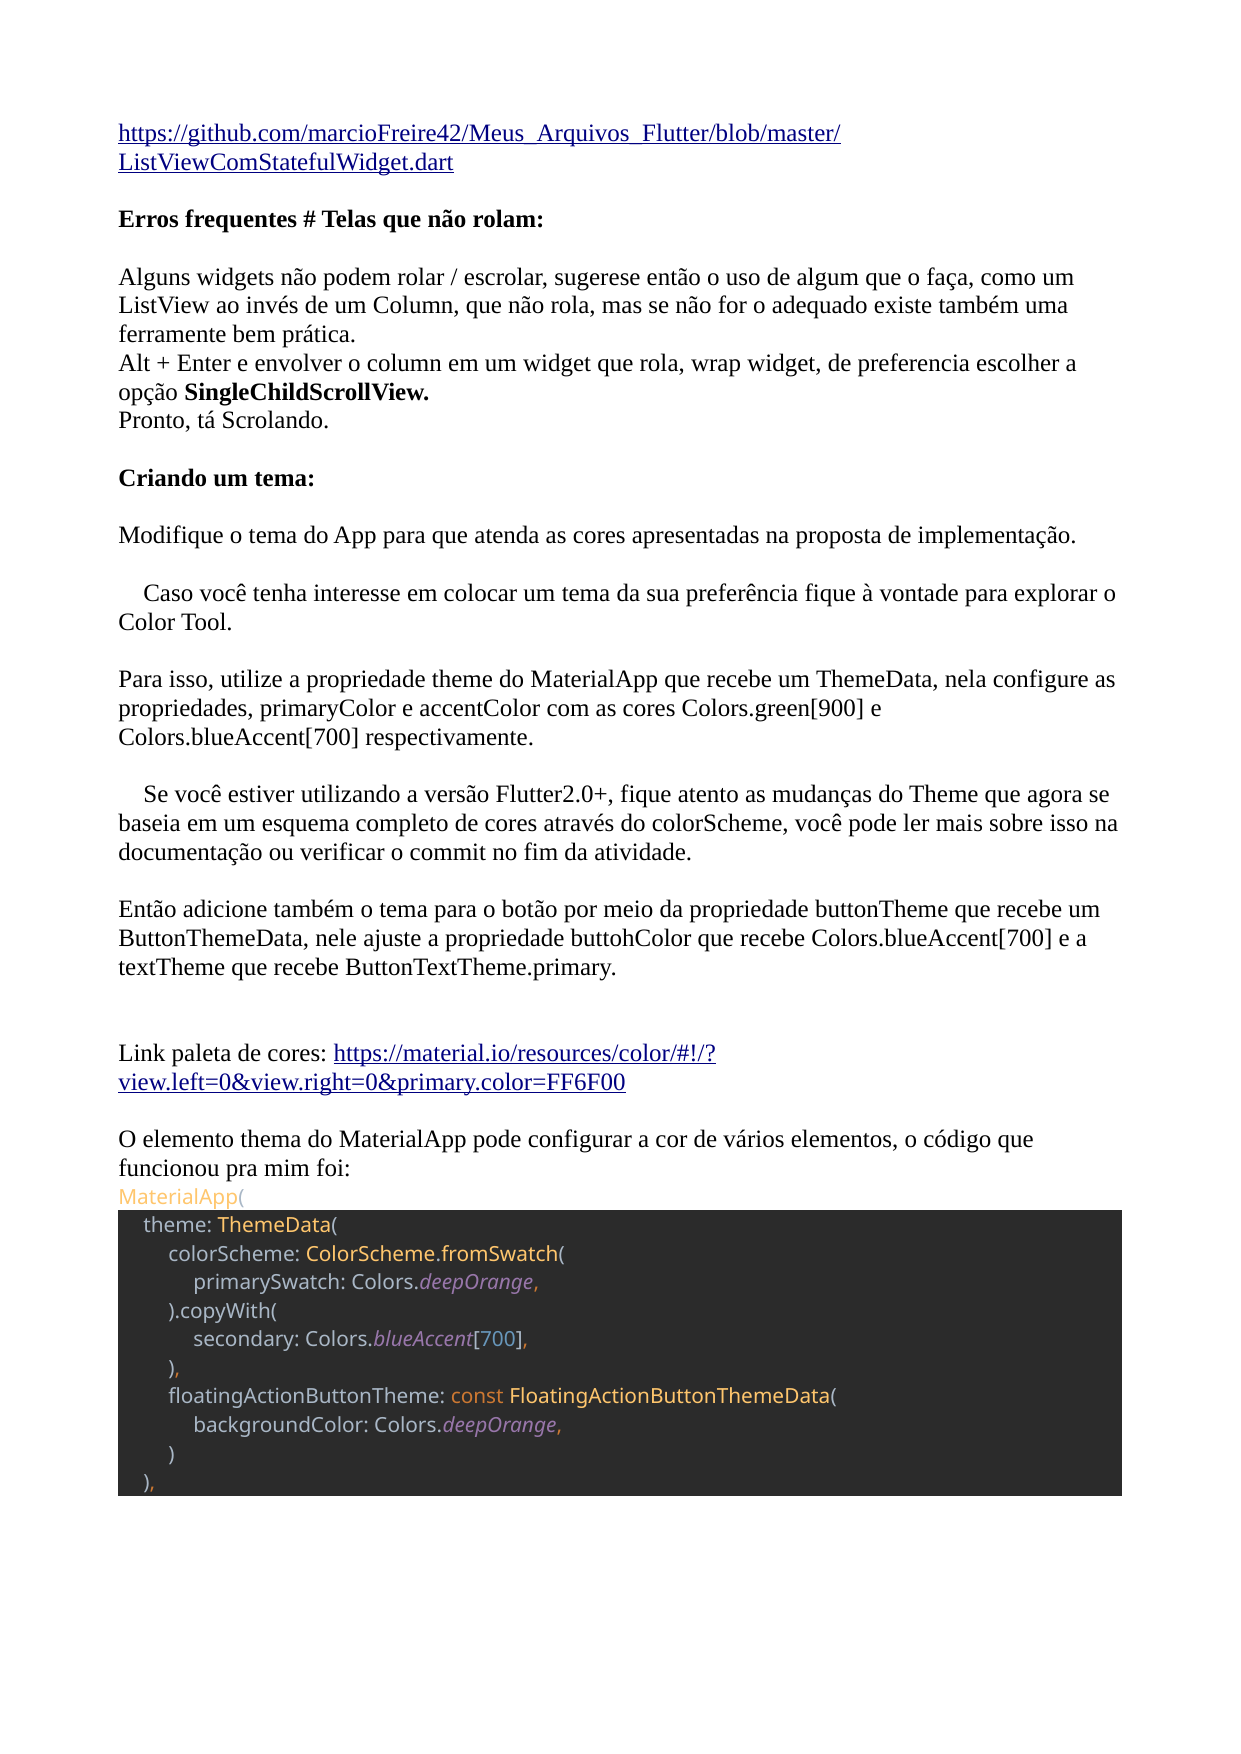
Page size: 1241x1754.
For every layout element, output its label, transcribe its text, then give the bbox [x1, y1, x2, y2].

text MaterialApp( [118, 1182, 1122, 1210]
text Para isso, utilize a propriedade theme do MaterialApp que recebe um ThemeData, nela configure as propriedades, primaryColor e accentColor com as cores Colors.green[900] e Colors.blueAccent[700] respectivamente. [118, 664, 1122, 751]
text ), [118, 1467, 1122, 1496]
text Link paleta de cores: https://material.io/resources/color/#!/?view.left=0&view.right=0&primary.color=FF6F00 [118, 1038, 1122, 1096]
text theme: ThemeData( [118, 1210, 1122, 1239]
text Caso você tenha interesse em colocar um tema da sua preferência fique à vontade para explorar o Color Tool. [118, 578, 1122, 636]
text Criando um tema: [118, 463, 1122, 492]
text secondary: Colors.blueAccent[700], [118, 1324, 1122, 1353]
text primarySwatch: Colors.deepOrange, [118, 1267, 1122, 1296]
text backgroundColor: Colors.deepOrange, [118, 1410, 1122, 1439]
text ), [118, 1353, 1122, 1382]
text Pronto, tá Scrolando. [118, 406, 1122, 434]
text Modifique o tema do App para que atenda as cores apresentadas na proposta de implementação. [118, 521, 1122, 549]
text ).copyWith( [118, 1296, 1122, 1324]
text ) [118, 1439, 1122, 1467]
text Se você estiver utilizando a versão Flutter2.0+, fique atento as mudanças do Theme que agora se baseia em um esquema completo de cores através do colorScheme, você pode ler mais sobre isso na documentação ou verificar o commit no fim da atividade. [118, 779, 1122, 866]
text floatingActionButtonTheme: const FloatingActionButtonThemeData( [118, 1382, 1122, 1410]
text Então adicione também o tema para o botão por meio da propriedade buttonTheme que recebe um ButtonThemeData, nele ajuste a propriedade buttohColor que recebe Colors.blueAccent[700] e a textTheme que recebe ButtonTextTheme.primary. [118, 894, 1122, 981]
text Erros frequentes # Telas que não rolam: [118, 204, 1122, 233]
text Alguns widgets não podem rolar / escrolar, sugerese então o uso de algum que o faça, como um ListView ao invés de um Column, que não rola, mas se não for o adequado existe também uma ferramente bem prática. [118, 262, 1122, 348]
text colorScheme: ColorScheme.fromSwatch( [118, 1239, 1122, 1267]
text O elemento thema do MaterialApp pode configurar a cor de vários elementos, o código que funcionou pra mim foi: [118, 1124, 1122, 1182]
text https://github.com/marcioFreire42/Meus_Arquivos_Flutter/blob/master/ListViewComStatefulWidget.dart [118, 118, 1122, 176]
text Alt + Enter e envolver o column em um widget que rola, wrap widget, de preferencia escolher a opção SingleChildScrollView. [118, 348, 1122, 406]
